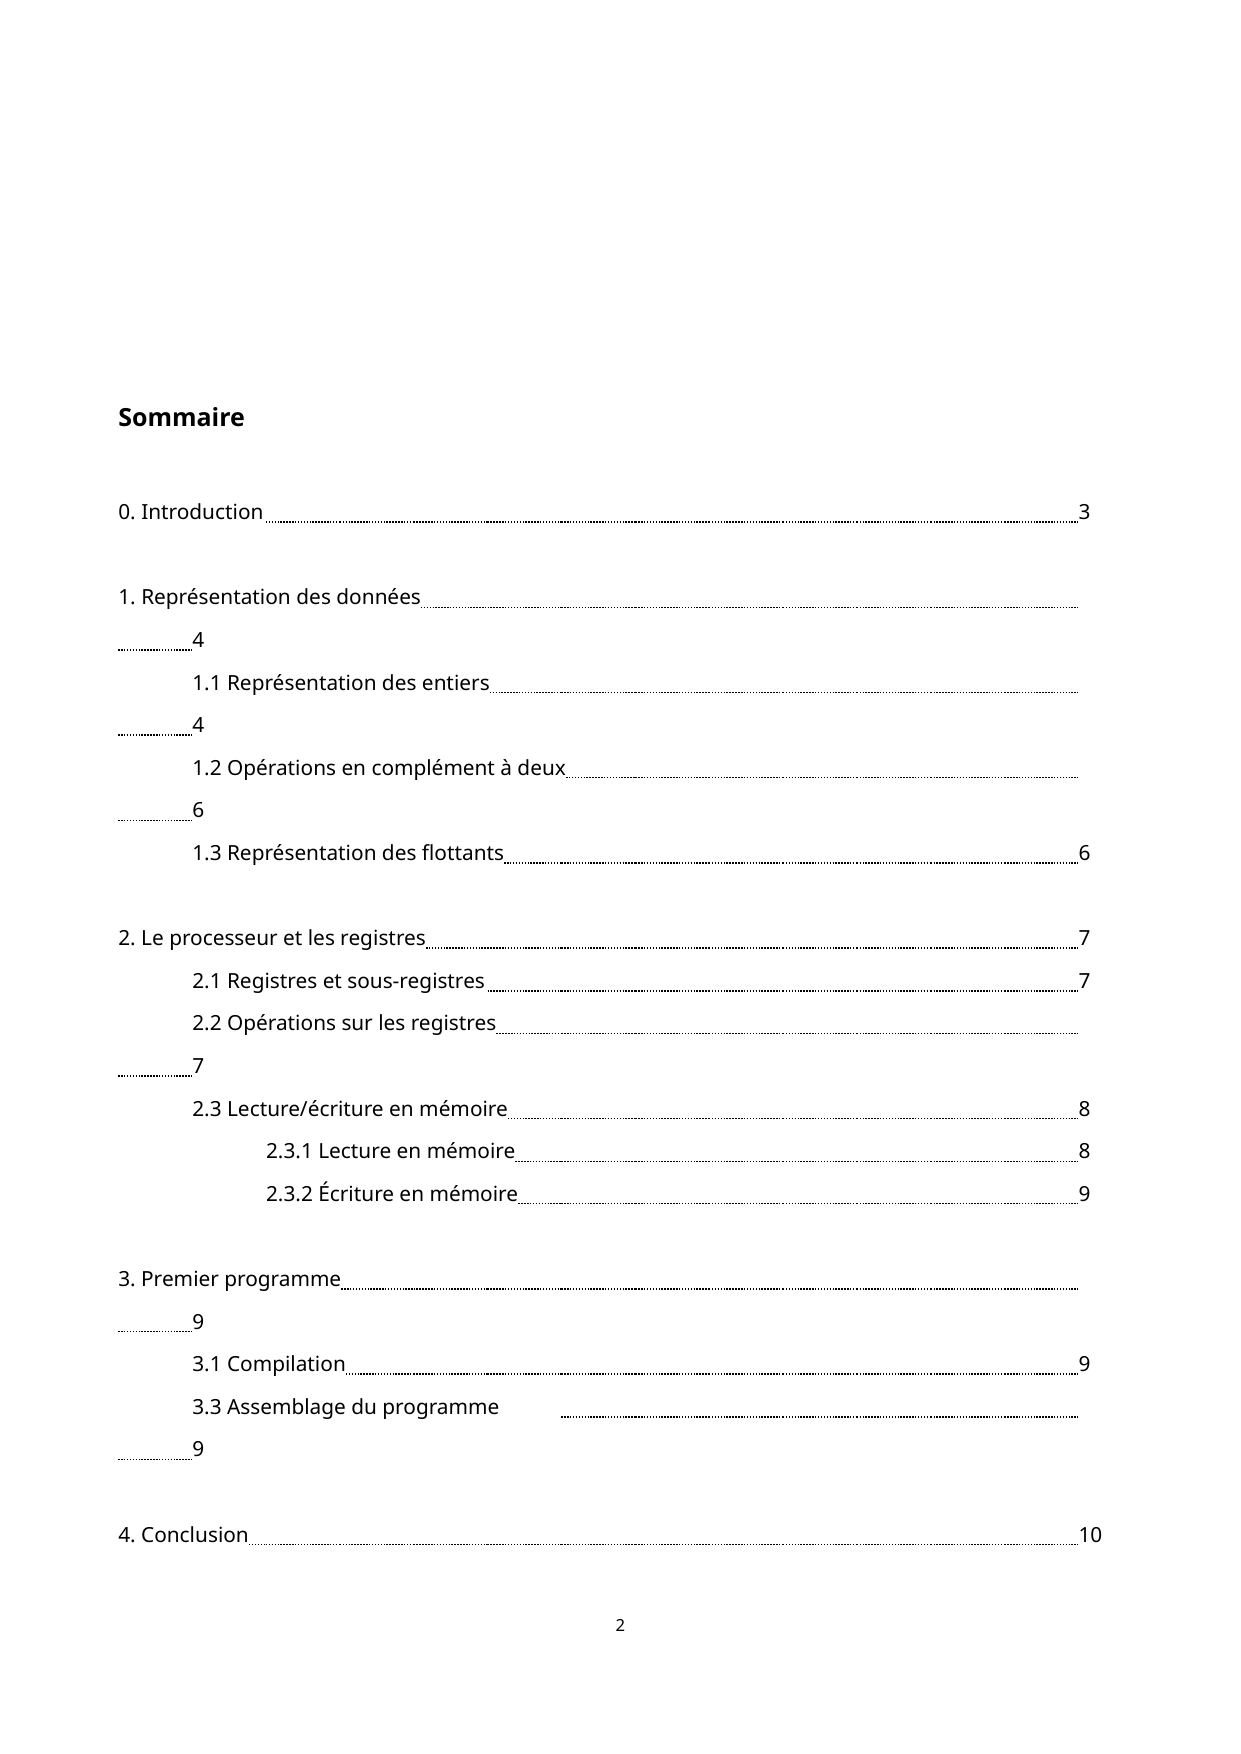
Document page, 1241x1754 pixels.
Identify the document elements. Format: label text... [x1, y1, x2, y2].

text 2.3.1 Lecture en mémoire 8 [118, 1136, 1122, 1165]
text 1.1 Représentation des entiers 4 [118, 668, 1122, 739]
text 2.3 Lecture/écriture en mémoire 8 [118, 1094, 1122, 1122]
text 3. Premier programme 9 [118, 1264, 1122, 1335]
text 1.2 Opérations en complément à deux 6 [118, 753, 1122, 824]
text 4. Conclusion 10 [118, 1520, 1122, 1548]
text 3.3 Assemblage du programme 9 [118, 1392, 1122, 1463]
text 2.1 Registres et sous-registres 7 [118, 966, 1122, 994]
text 1.3 Représentation des flottants 6 [118, 838, 1122, 867]
text 1. Représentation des données 4 [118, 582, 1122, 653]
text 2. Le processeur et les registres 7 [118, 923, 1122, 952]
text 2.3.2 Écriture en mémoire 9 [118, 1179, 1122, 1207]
text 3.1 Compilation 9 [118, 1349, 1122, 1378]
text 2.2 Opérations sur les registres 7 [118, 1008, 1122, 1079]
text 0. Introduction 3 [118, 497, 1122, 526]
text Sommaire [118, 399, 1122, 433]
